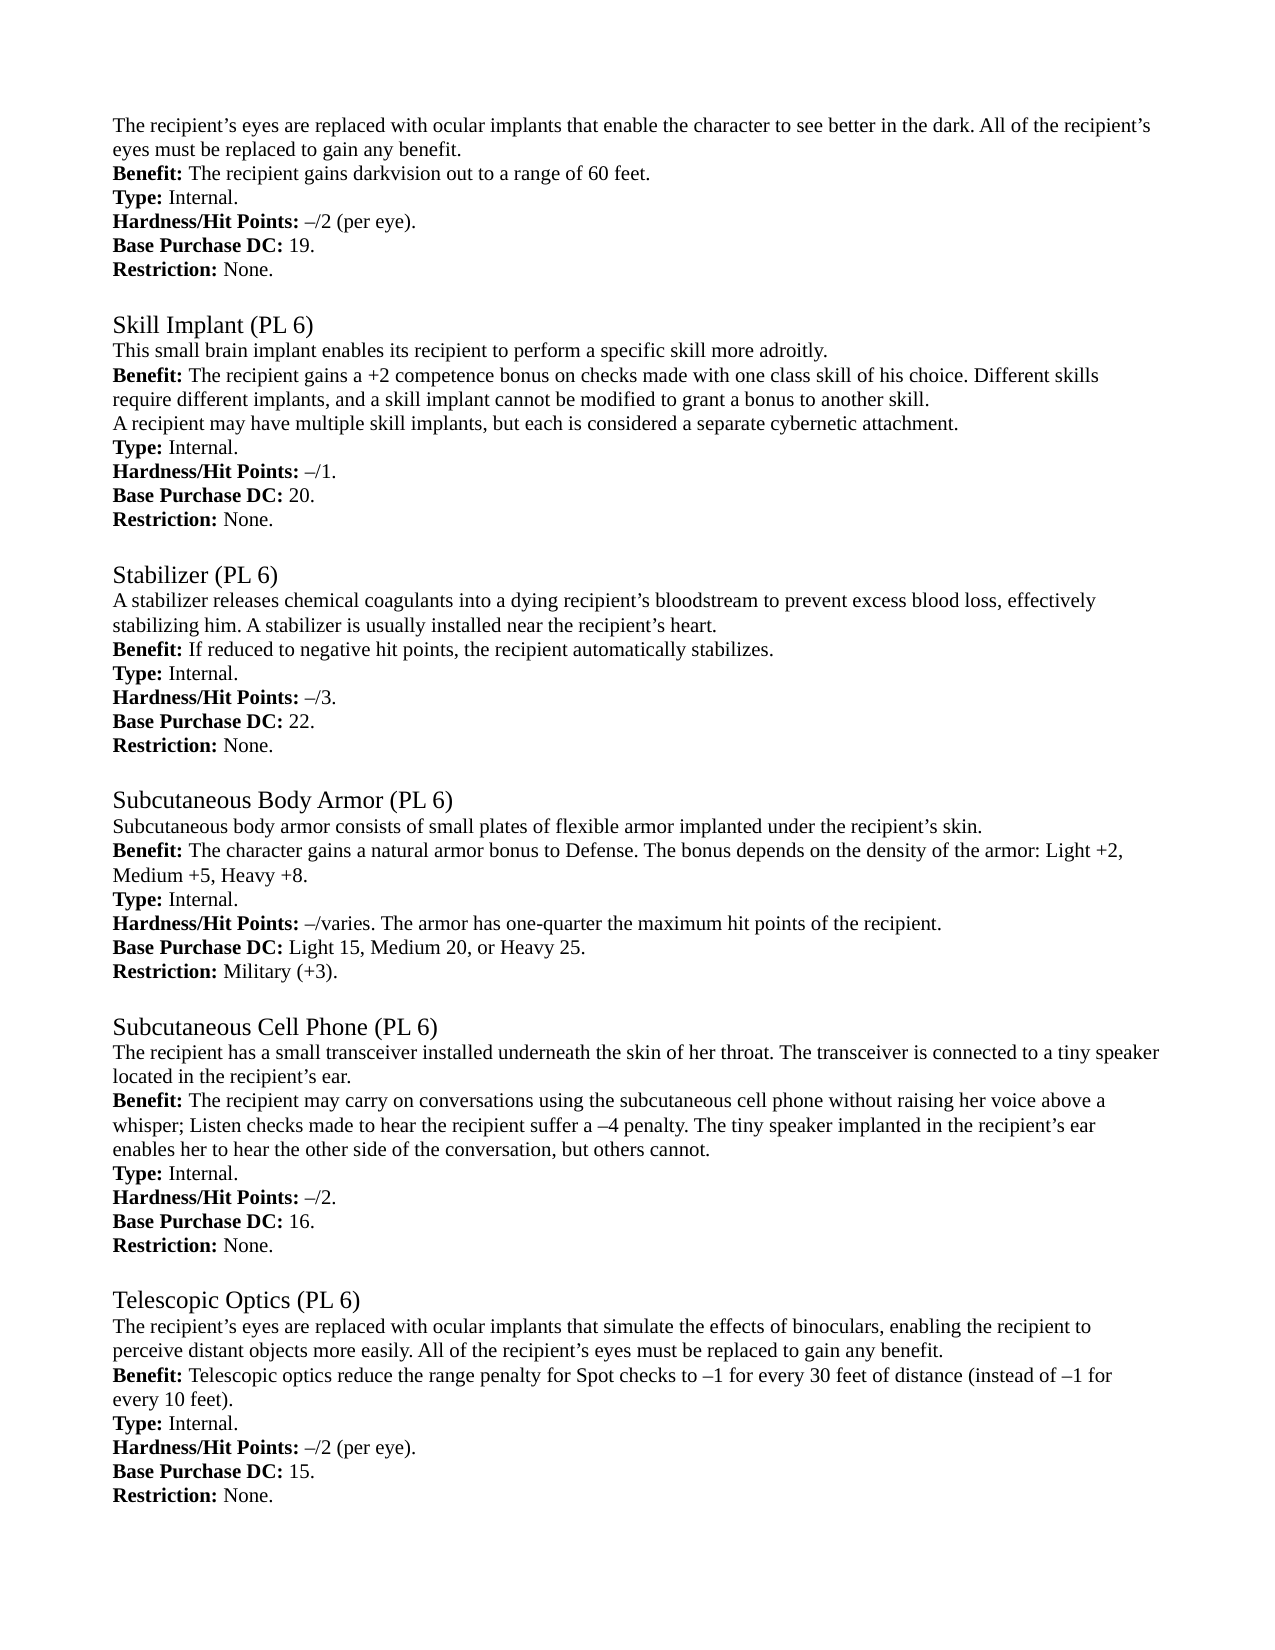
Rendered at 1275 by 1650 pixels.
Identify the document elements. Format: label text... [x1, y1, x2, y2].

text Base Purchase DC: 16. [112, 1209, 1162, 1233]
text This small brain implant enables its recipient to perform a specific skill more adroitly. [112, 338, 1162, 362]
text Hardness/Hit Points: –/1. [112, 459, 1162, 483]
text Base Purchase DC: Light 15, Medium 20, or Heavy 25. [112, 935, 1162, 959]
text Type: Internal. [112, 185, 1162, 209]
text Benefit: Telescopic optics reduce the range penalty for Spot checks to –1 for every 30 feet of distance (instead of –1 for every 10 feet). [112, 1362, 1162, 1411]
text Skill Implant (PL 6) [112, 310, 1162, 338]
text Type: Internal. [112, 887, 1162, 911]
text Benefit: The recipient gains darkvision out to a range of 60 feet. [112, 161, 1162, 185]
text The recipient’s eyes are replaced with ocular implants that enable the character to see better in the dark. All of the recipient’s eyes must be replaced to gain any benefit. [112, 112, 1162, 161]
text A recipient may have multiple skill implants, but each is considered a separate cybernetic attachment. [112, 411, 1162, 435]
text Hardness/Hit Points: –/varies. The armor has one-quarter the maximum hit points of the recipient. [112, 911, 1162, 935]
text A stabilizer releases chemical coagulants into a dying recipient’s bloodstream to prevent excess blood loss, effectively stabilizing him. A stabilizer is usually installed near the recipient’s heart. [112, 588, 1162, 637]
text Restriction: None. [112, 507, 1162, 531]
text Base Purchase DC: 19. [112, 233, 1162, 257]
text Telescopic Optics (PL 6) [112, 1286, 1162, 1314]
text Type: Internal. [112, 661, 1162, 685]
text Type: Internal. [112, 1161, 1162, 1185]
text Hardness/Hit Points: –/2. [112, 1185, 1162, 1209]
text Restriction: Military (+3). [112, 959, 1162, 983]
text The recipient’s eyes are replaced with ocular implants that simulate the effects of binoculars, enabling the recipient to perceive distant objects more easily. All of the recipient’s eyes must be replaced to gain any benefit. [112, 1314, 1162, 1362]
text Restriction: None. [112, 1233, 1162, 1257]
text The recipient has a small transceiver installed underneath the skin of her throat. The transceiver is connected to a tiny speaker located in the recipient’s ear. [112, 1040, 1162, 1088]
text Type: Internal. [112, 1411, 1162, 1435]
text Type: Internal. [112, 435, 1162, 459]
text Stabilizer (PL 6) [112, 560, 1162, 588]
text Base Purchase DC: 15. [112, 1459, 1162, 1483]
text Base Purchase DC: 22. [112, 709, 1162, 733]
text Hardness/Hit Points: –/2 (per eye). [112, 1435, 1162, 1459]
text Subcutaneous Cell Phone (PL 6) [112, 1012, 1162, 1040]
text Subcutaneous body armor consists of small plates of flexible armor implanted under the recipient’s skin. [112, 814, 1162, 838]
text Benefit: The character gains a natural armor bonus to Defense. The bonus depends on the density of the armor: Light +2, Medium +5, Heavy +8. [112, 838, 1162, 887]
text Benefit: The recipient may carry on conversations using the subcutaneous cell phone without raising her voice above a whisper; Listen checks made to hear the recipient suffer a –4 penalty. The tiny speaker implanted in the recipient’s ear enables her to hear the other side of the conversation, but others cannot. [112, 1088, 1162, 1161]
text Hardness/Hit Points: –/3. [112, 685, 1162, 709]
text Hardness/Hit Points: –/2 (per eye). [112, 209, 1162, 233]
text Restriction: None. [112, 733, 1162, 757]
text Benefit: If reduced to negative hit points, the recipient automatically stabilizes. [112, 637, 1162, 661]
text Restriction: None. [112, 1483, 1162, 1507]
text Benefit: The recipient gains a +2 competence bonus on checks made with one class skill of his choice. Different skills require different implants, and a skill implant cannot be modified to grant a bonus to another skill. [112, 362, 1162, 411]
text Base Purchase DC: 20. [112, 483, 1162, 507]
text Subcutaneous Body Armor (PL 6) [112, 786, 1162, 814]
text Restriction: None. [112, 257, 1162, 281]
